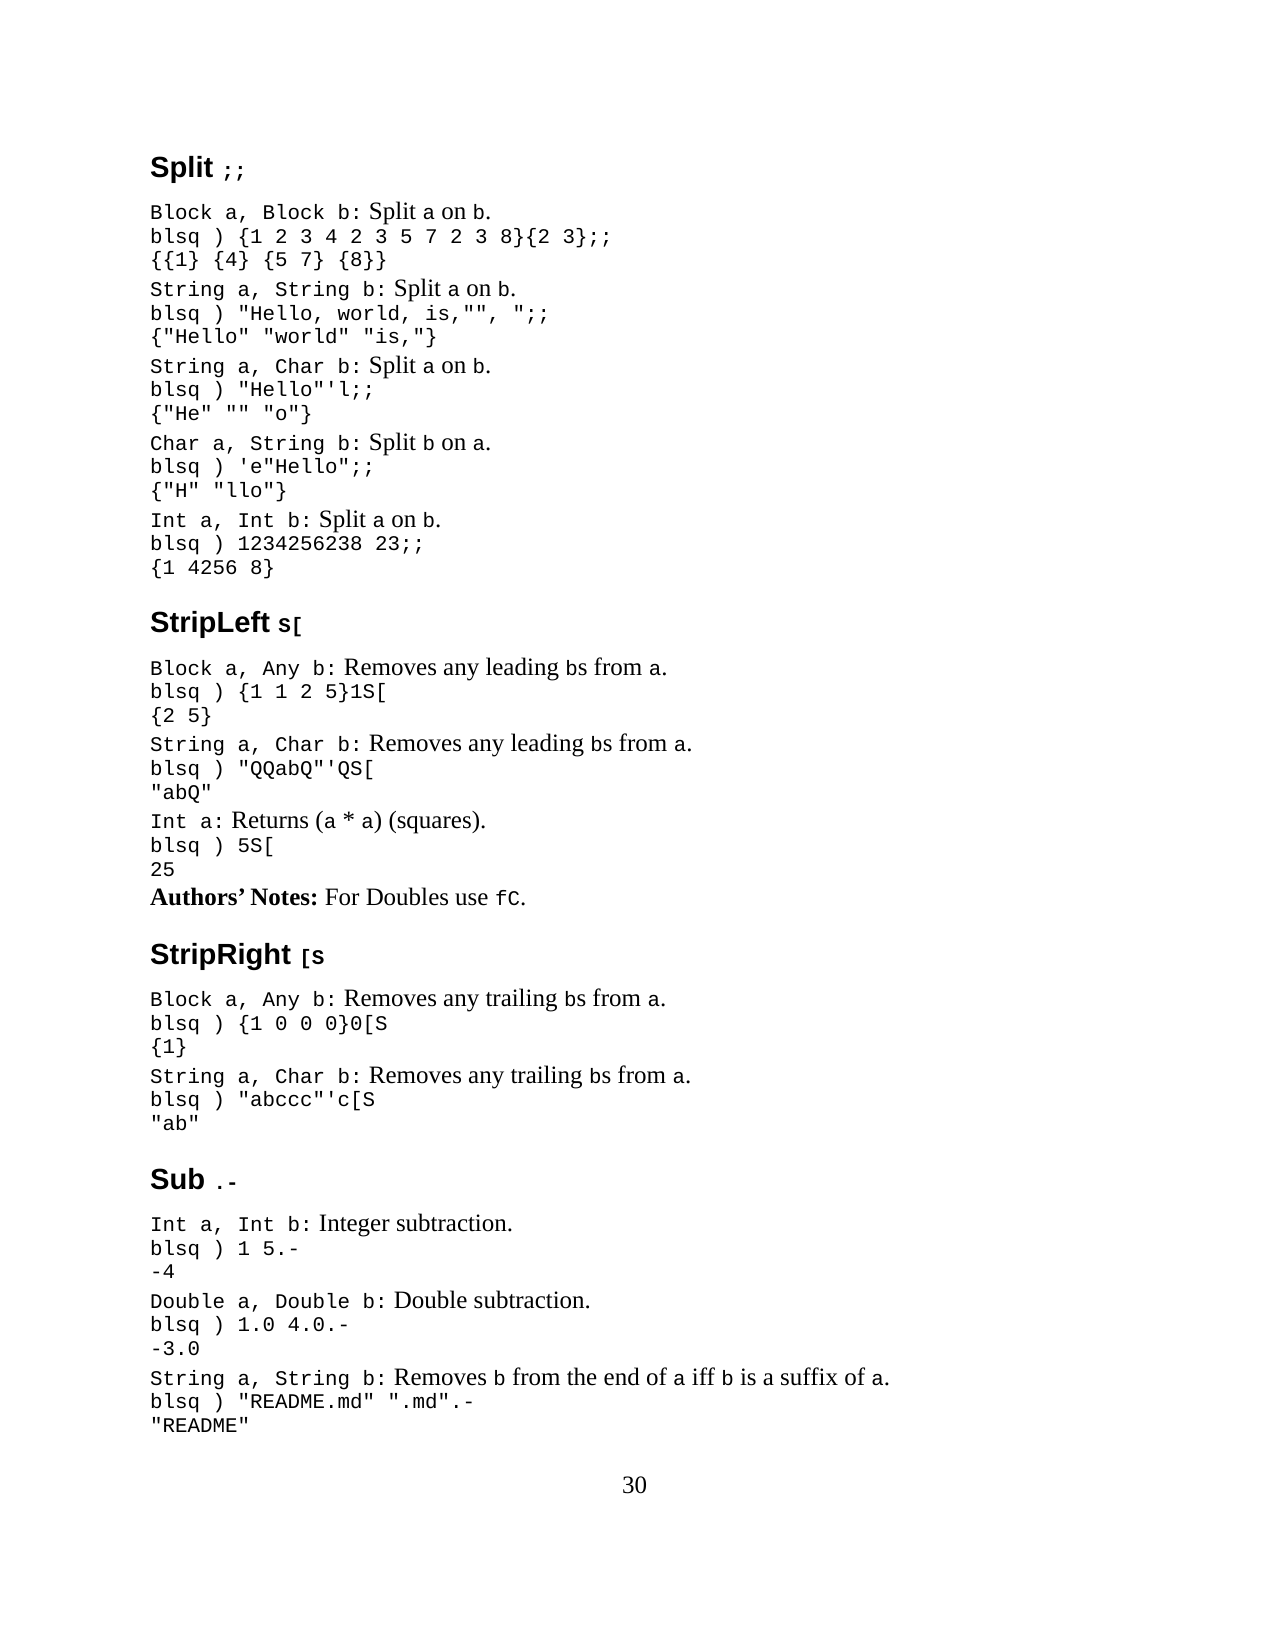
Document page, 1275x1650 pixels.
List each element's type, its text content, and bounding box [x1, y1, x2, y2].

text blsq ) "Hello, world, is,"", ";; [150, 303, 1125, 326]
text Authors’ Notes: For Doubles use fC. [150, 882, 1125, 912]
text blsq ) 1.0 4.0.- [150, 1314, 1125, 1338]
text Double a, Double b: Double subtraction. [150, 1285, 1125, 1314]
text -3.0 [150, 1338, 1125, 1362]
text blsq ) 1234256238 23;; [150, 533, 1125, 557]
text 25 [150, 859, 1125, 882]
text blsq ) {1 1 2 5}1S[ [150, 681, 1125, 705]
text String a, Char b: Split a on b. [150, 350, 1125, 379]
text {"Hello" "world" "is,"} [150, 326, 1125, 350]
text blsq ) "QQabQ"'QS[ [150, 758, 1125, 782]
text blsq ) 'e"Hello";; [150, 456, 1125, 480]
text String a, Char b: Removes any leading bs from a. [150, 728, 1125, 758]
text -4 [150, 1261, 1125, 1285]
subtitle StripRight [S [150, 937, 1125, 971]
text blsq ) {1 2 3 4 2 3 5 7 2 3 8}{2 3};; [150, 226, 1125, 249]
text Block a, Any b: Removes any leading bs from a. [150, 652, 1125, 681]
text {1} [150, 1036, 1125, 1060]
text {2 5} [150, 705, 1125, 728]
text blsq ) {1 0 0 0}0[S [150, 1013, 1125, 1036]
text blsq ) 1 5.- [150, 1237, 1125, 1261]
text Int a, Int b: Split a on b. [150, 504, 1125, 533]
text {"He" "" "o"} [150, 403, 1125, 427]
text "README" [150, 1415, 1125, 1438]
text blsq ) 5S[ [150, 835, 1125, 859]
text {1 4256 8} [150, 557, 1125, 581]
text Block a, Block b: Split a on b. [150, 196, 1125, 226]
text "ab" [150, 1113, 1125, 1137]
text blsq ) "Hello"'l;; [150, 379, 1125, 403]
text String a, Char b: Removes any trailing bs from a. [150, 1060, 1125, 1089]
text {"H" "llo"} [150, 480, 1125, 504]
text blsq ) "README.md" ".md".- [150, 1391, 1125, 1415]
text blsq ) "abccc"'c[S [150, 1089, 1125, 1113]
subtitle StripLeft S[ [150, 606, 1125, 639]
text Int a: Returns (a * a) (squares). [150, 805, 1125, 835]
text Char a, String b: Split b on a. [150, 427, 1125, 456]
text Int a, Int b: Integer subtraction. [150, 1208, 1125, 1237]
subtitle Sub .- [150, 1162, 1125, 1195]
text String a, String b: Removes b from the end of a iff b is a suffix of a. [150, 1362, 1125, 1391]
text String a, String b: Split a on b. [150, 273, 1125, 303]
text Block a, Any b: Removes any trailing bs from a. [150, 983, 1125, 1013]
subtitle Split ;; [150, 150, 1125, 184]
text {{1} {4} {5 7} {8}} [150, 249, 1125, 273]
text "abQ" [150, 782, 1125, 805]
